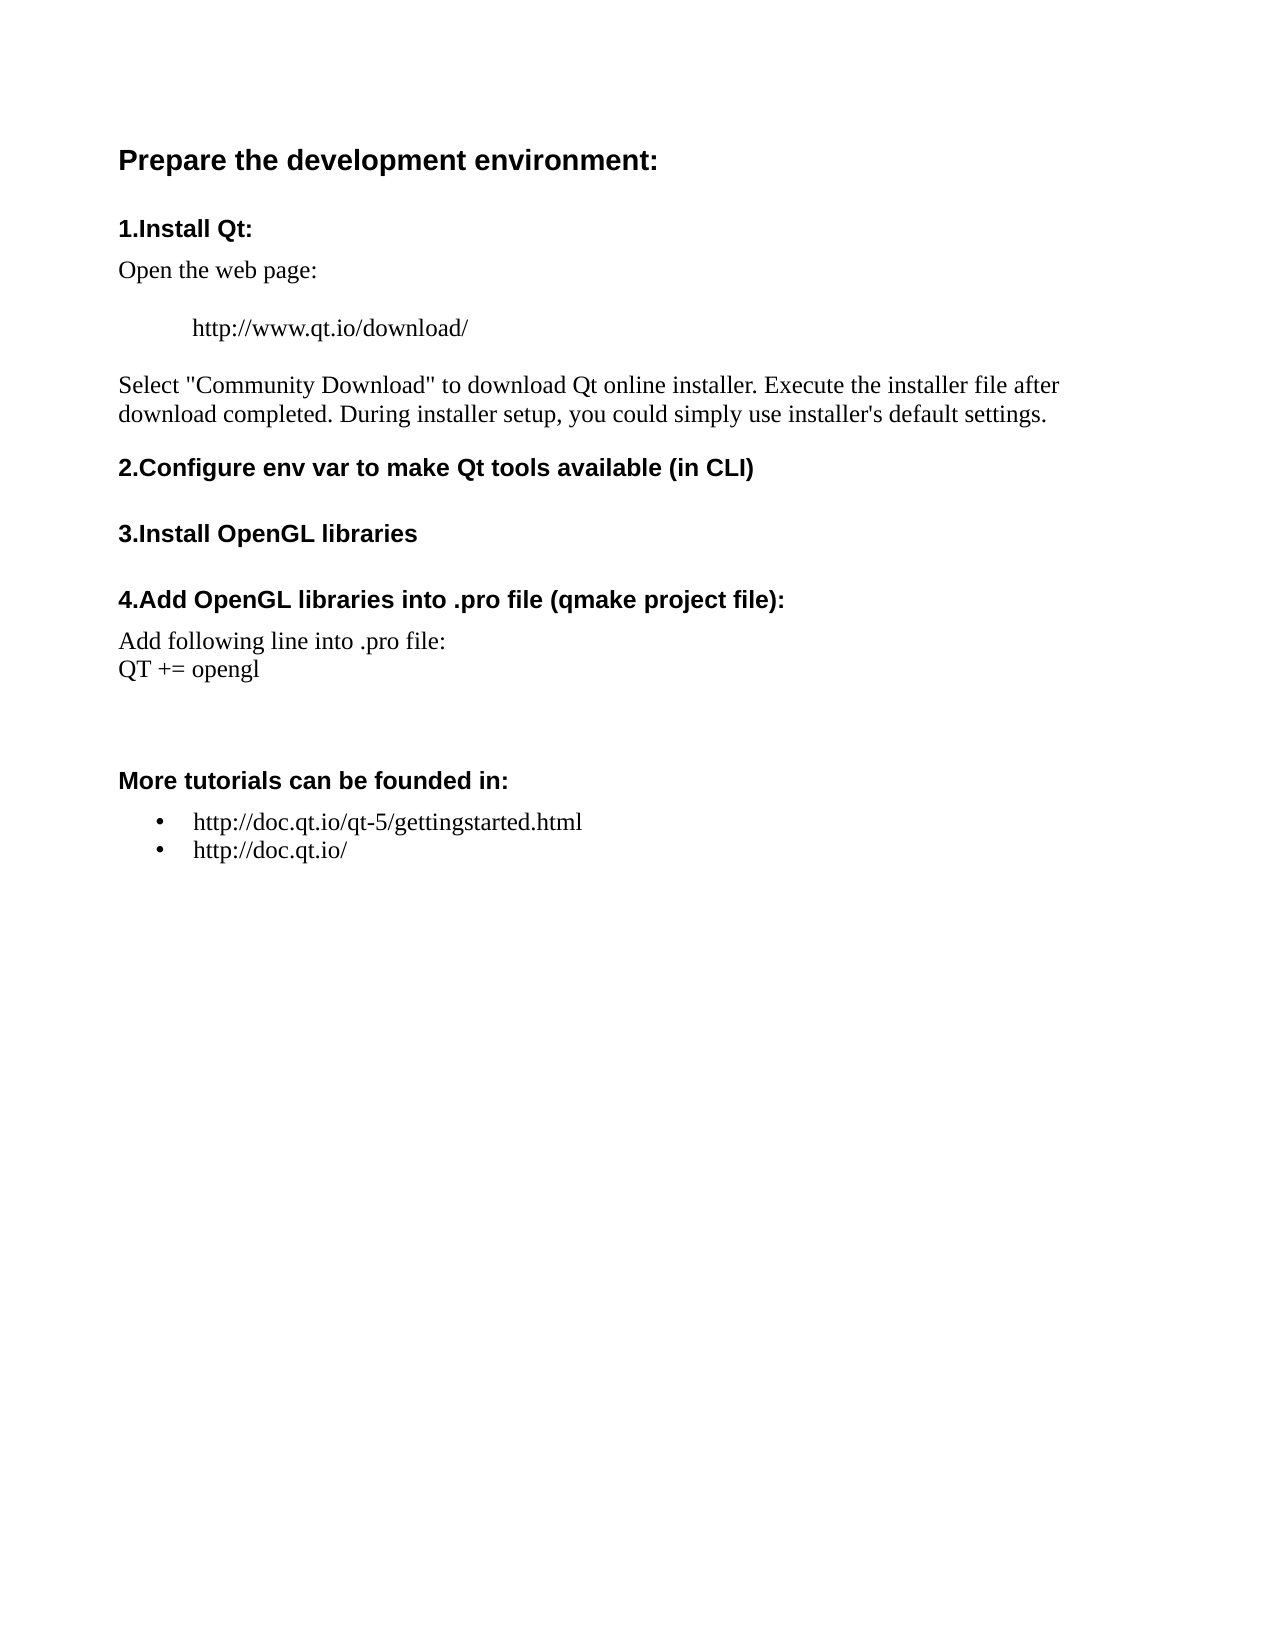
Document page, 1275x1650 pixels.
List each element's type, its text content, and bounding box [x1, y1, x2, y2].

subtitle Prepare the development environment: [118, 143, 1157, 177]
subtitle 1.Install Qt: [118, 214, 1157, 243]
subtitle 3.Install OpenGL libraries [118, 519, 1157, 547]
list http://doc.qt.io/qt-5/gettingstarted.html [156, 807, 1157, 836]
subtitle 4.Add OpenGL libraries into .pro file (qmake project file): [118, 585, 1157, 613]
text Add following line into .pro file: [118, 626, 1157, 654]
text Select "Community Download" to download Qt online installer. Execute the installer file after download completed. During installer setup, you could simply use installer's default settings. [118, 370, 1157, 428]
subtitle More tutorials can be founded in: [118, 766, 1157, 794]
list http://doc.qt.io/ [156, 836, 1157, 864]
text Open the web page: [118, 255, 1157, 284]
text QT += opengl [118, 654, 1157, 683]
text http://www.qt.io/download/ [118, 313, 1157, 341]
subtitle 2.Configure env var to make Qt tools available (in CLI) [118, 453, 1157, 481]
